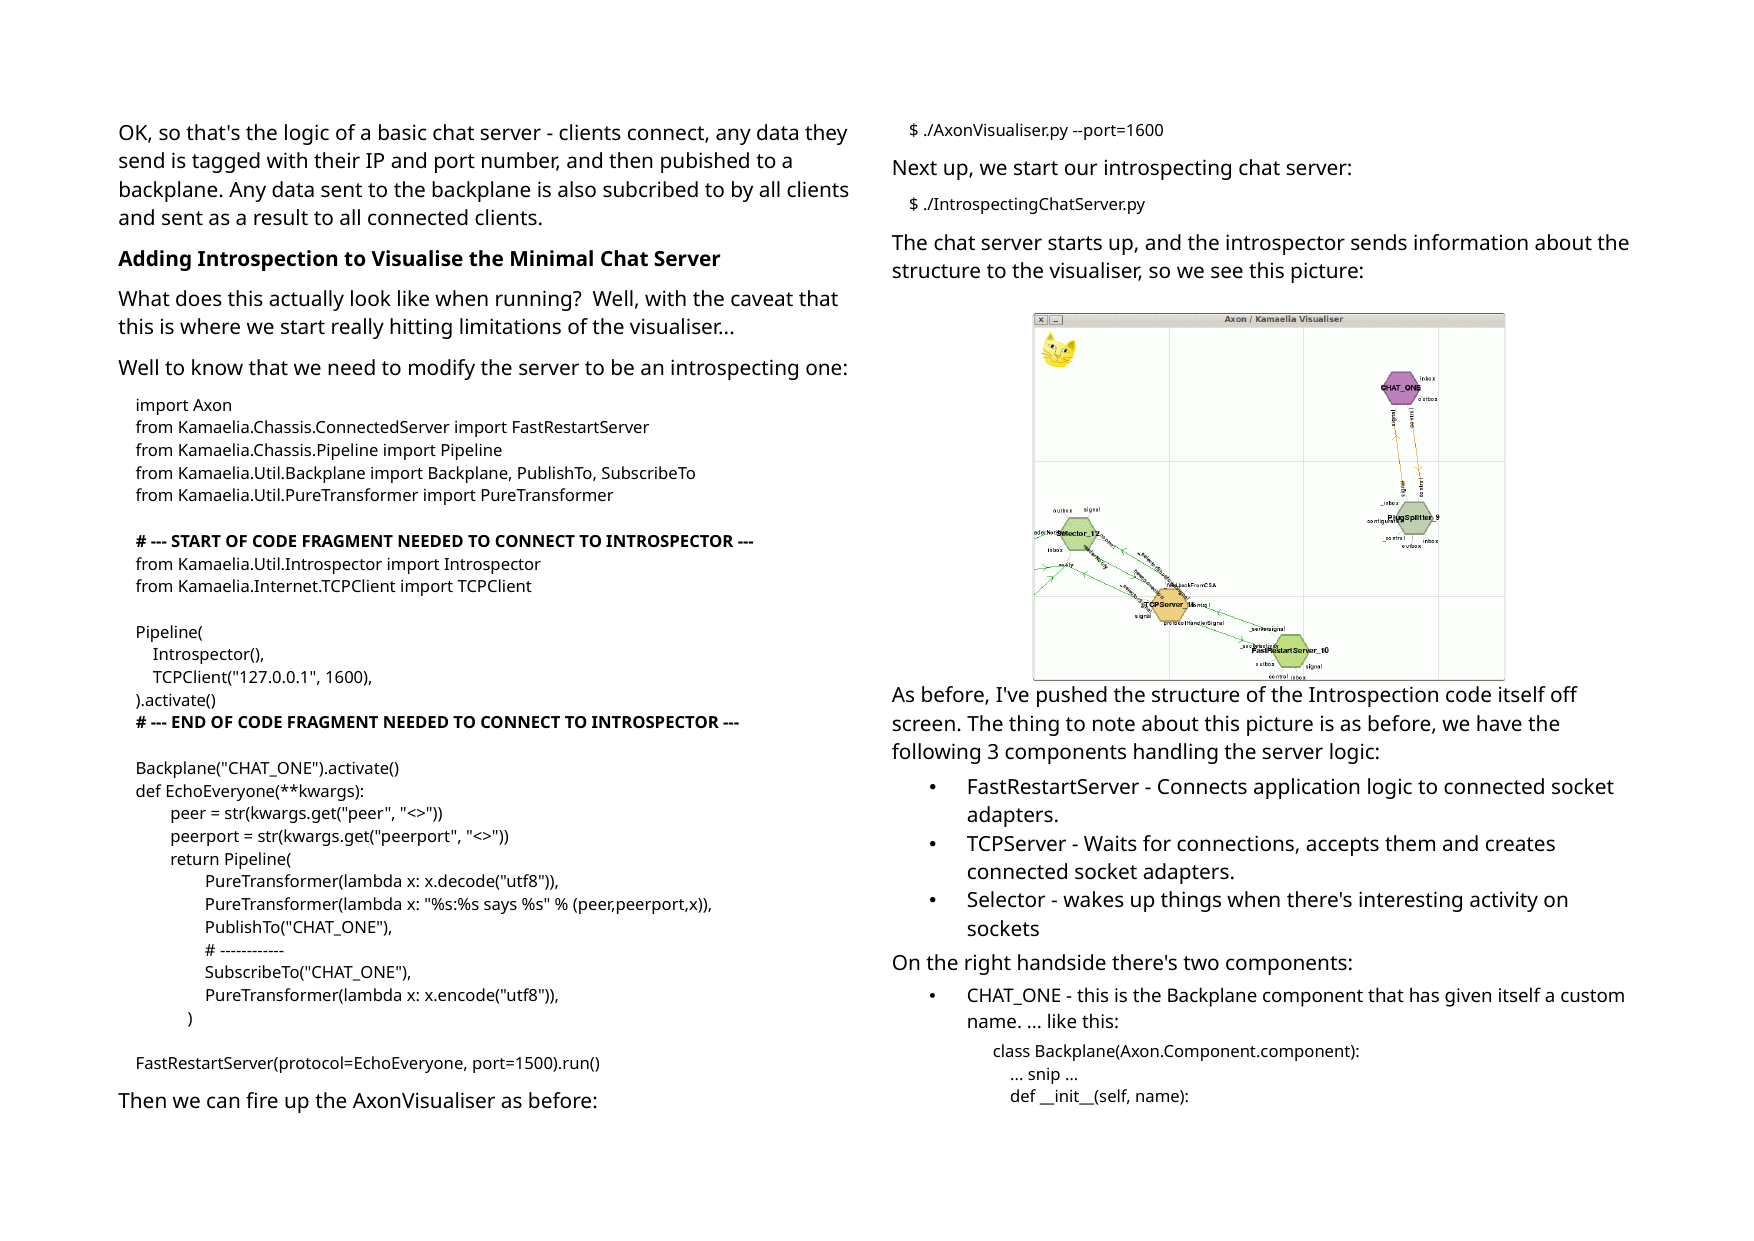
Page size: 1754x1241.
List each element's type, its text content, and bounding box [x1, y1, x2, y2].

text As before, I've pushed the structure of the Introspection code itself off screen. The thing to note about this picture is as before, we have the following 3 components handling the server logic: [892, 296, 1636, 766]
text import Axon from Kamaelia.Chassis.ConnectedServer import FastRestartServer from Kamaelia.Chassis.Pipeline import Pipeline from Kamaelia.Util.Backplane import Backplane, PublishTo, SubscribeTo from Kamaelia.Util.PureTransformer import PureTransformer # --- START OF CODE FRAGMENT NEEDED TO CONNECT TO INTROSPECTOR --- from Kamaelia.Util.Introspector import Introspector from Kamaelia.Internet.TCPClient import TCPClient Pipeline( Introspector(), TCPClient("127.0.0.1", 1600), ).activate() # --- END OF CODE FRAGMENT NEEDED TO CONNECT TO INTROSPECTOR --- Backplane("CHAT_ONE").activate() def EchoEveryone(**kwargs): peer = str(kwargs.get("peer", "<>")) peerport = str(kwargs.get("peerport", "<>")) return Pipeline( PureTransformer(lambda x: x.decode("utf8")), PureTransformer(lambda x: "%s:%s says %s" % (peer,peerport,x)), PublishTo("CHAT_ONE"), # ------------ SubscribeTo("CHAT_ONE"), PureTransformer(lambda x: x.encode("utf8")), ) FastRestartServer(protocol=EchoEveryone, port=1500).run() [118, 393, 862, 1074]
list FastRestartServer - Connects application logic to connected socket adapters. [929, 772, 1636, 829]
text On the right handside there's two components: [892, 948, 1636, 977]
text What does this actually look like when running? Well, with the caveat that this is where we start really hitting limitations of the visualiser... [118, 284, 862, 341]
list TCPServer - Waits for connections, accepts them and creates connected socket adapters. [929, 829, 1636, 886]
text Next up, we start our introspecting chat server: [892, 153, 1636, 181]
text $ ./IntrospectingChatServer.py [892, 193, 1636, 216]
text $ ./AxonVisualiser.py --port=1600 [892, 118, 1636, 141]
text OK, so that's the logic of a basic chat server - clients connect, any data they send is tagged with their IP and port number, and then pubished to a backplane. Any data sent to the backplane is also subcribed to by all clients and sent as a result to all connected clients. [118, 118, 862, 232]
text Then we can fire up the AxonVisualiser as before: [118, 1086, 862, 1115]
list CHAT_ONE - this is the Backplane component that has given itself a custom name. ... like this: [929, 983, 1636, 1034]
text Well to know that we need to modify the server to be an introspecting one: [118, 353, 862, 381]
list class Backplane(Axon.Component.component): ... snip … def __init__(self, name): [929, 1040, 1636, 1108]
picture [1032, 313, 1506, 681]
list Selector - wakes up things when there's interesting activity on sockets [929, 886, 1636, 942]
text The chat server starts up, and the introspector sends information about the structure to the visualiser, so we see this picture: [892, 228, 1636, 284]
subtitle Adding Introspection to Visualise the Minimal Chat Server [118, 244, 862, 272]
